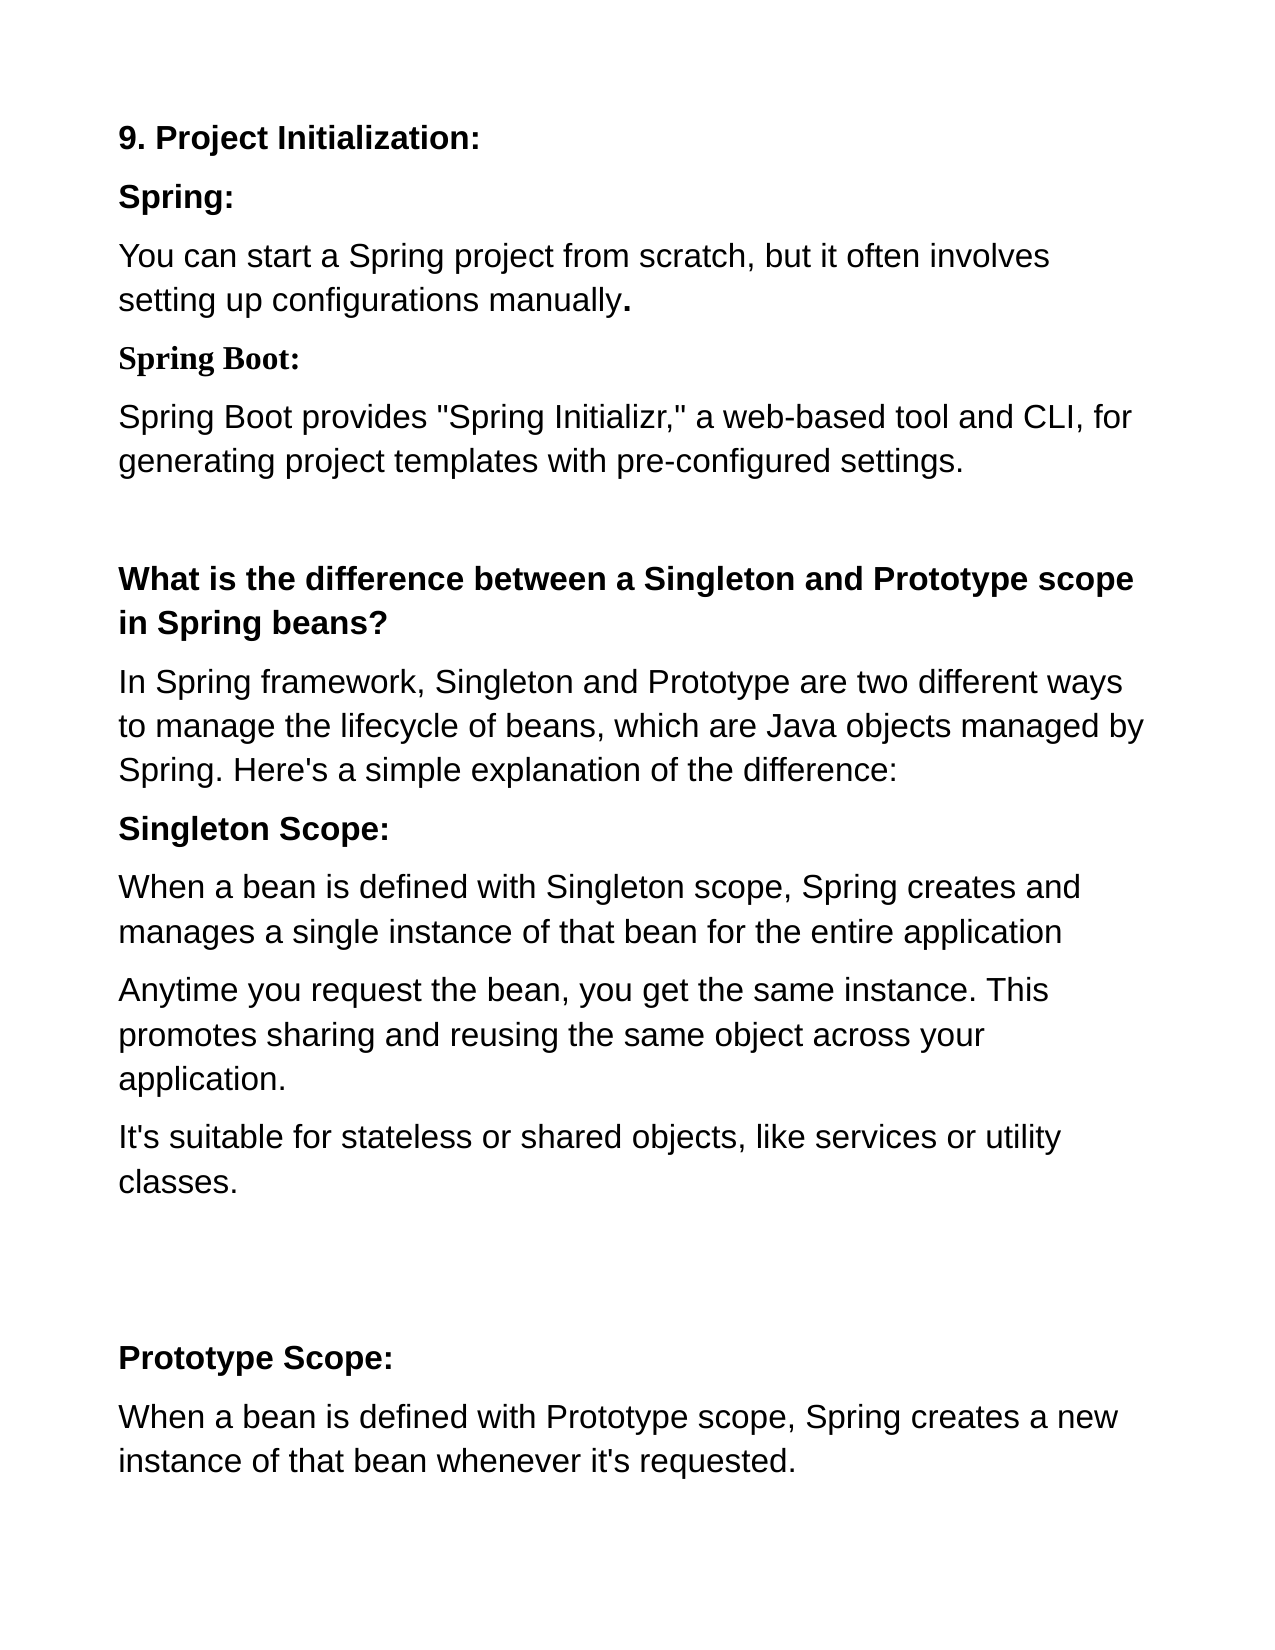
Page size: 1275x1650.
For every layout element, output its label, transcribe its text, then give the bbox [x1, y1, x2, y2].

text Spring Boot: [118, 338, 1157, 377]
text Spring Boot provides "Spring Initializr," a web-based tool and CLI, for generating project templates with pre-configured settings. [118, 397, 1157, 480]
text Singleton Scope: [118, 809, 1157, 847]
text When a bean is defined with Prototype scope, Spring creates a new instance of that bean whenever it's requested. [118, 1397, 1157, 1479]
text In Spring framework, Singleton and Prototype are two different ways to manage the lifecycle of beans, which are Java objects managed by Spring. Here's a simple explanation of the difference: [118, 662, 1157, 788]
text 9. Project Initialization: [118, 118, 1157, 157]
text Prototype Scope: [118, 1338, 1157, 1376]
text What is the difference between a Singleton and Prototype scope in Spring beans? [118, 559, 1157, 641]
text Spring: [118, 177, 1157, 215]
text You can start a Spring project from scratch, but it often involves setting up configurations manually. [118, 236, 1157, 318]
text It's suitable for stateless or shared objects, like services or utility classes. [118, 1118, 1157, 1200]
text When a bean is defined with Singleton scope, Spring creates and manages a single instance of that bean for the entire application [118, 868, 1157, 950]
text Anytime you request the bean, you get the same instance. This promotes sharing and reusing the same object across your application. [118, 971, 1157, 1097]
